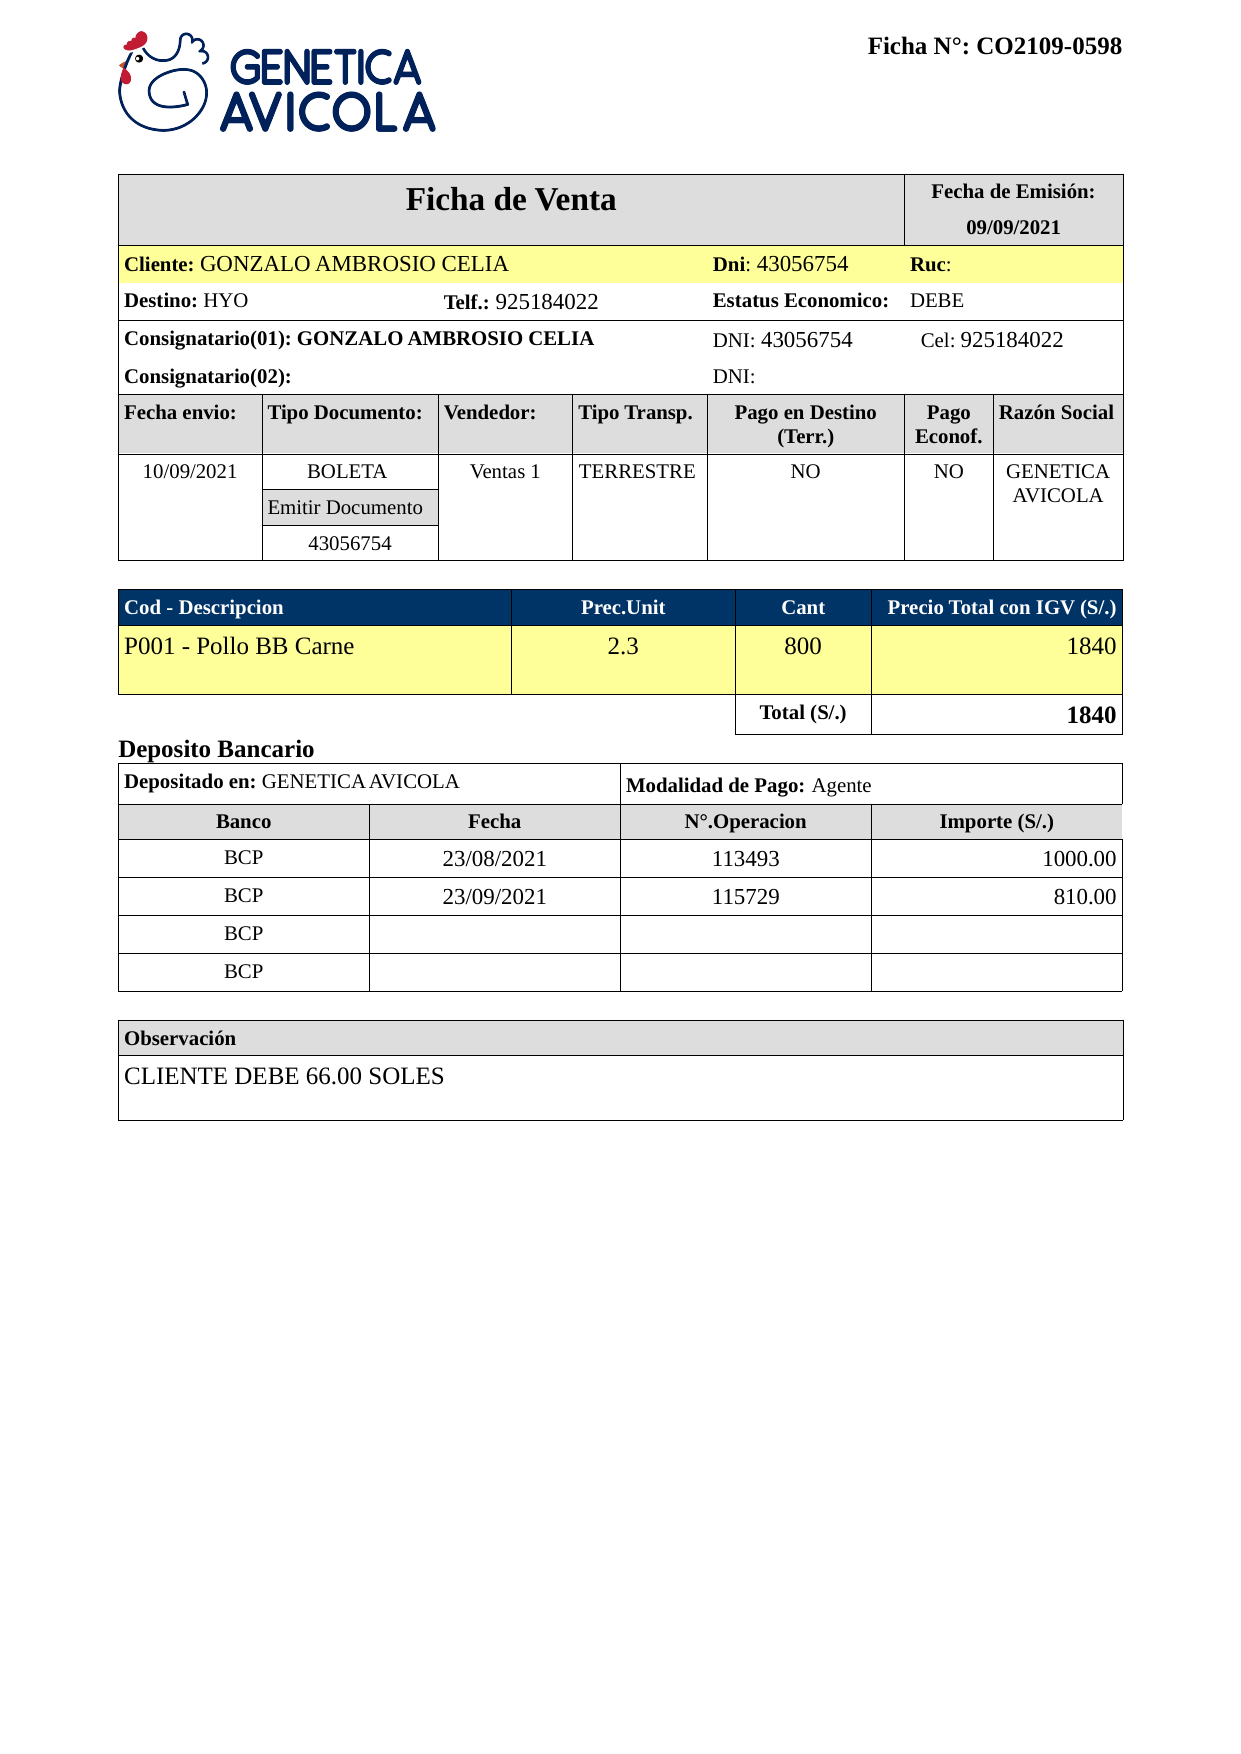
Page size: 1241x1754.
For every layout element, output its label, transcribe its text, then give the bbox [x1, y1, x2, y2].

table_cell Telf.: 925184022 [438, 283, 707, 320]
table_cell BCP [119, 840, 369, 877]
table_cell Pago en Destino (Terr.) [708, 395, 904, 453]
table_cell [370, 954, 620, 991]
table_cell [621, 916, 871, 953]
table_cell 113493 [621, 840, 871, 877]
table_cell Destino: HYO [119, 283, 438, 320]
table_cell 43056754 [263, 526, 438, 560]
table_cell Ventas 1 [439, 455, 572, 560]
table_cell DNI: [707, 358, 1123, 394]
table_cell Pago Econof. [905, 395, 993, 453]
picture [118, 31, 436, 132]
table_cell [511, 695, 735, 734]
table_cell 1840 [872, 626, 1122, 694]
table_cell Banco [119, 805, 369, 839]
table_header Fecha de Emisión: [905, 175, 1123, 209]
table_cell Fecha envio: [119, 395, 262, 453]
table_header Cod - Descripcion [119, 590, 511, 625]
table_cell P001 - Pollo BB Carne [119, 626, 511, 694]
table_header Cant [736, 590, 871, 625]
table_cell BCP [119, 878, 369, 915]
table_cell Importe (S/.) [872, 805, 1122, 839]
table_header Depositado en: GENETICA AVICOLA [119, 764, 620, 803]
table_cell BOLETA [263, 455, 438, 489]
table_cell NO [905, 455, 993, 560]
table_header Precio Total con IGV (S/.) [872, 590, 1122, 625]
table_cell Cliente: GONZALO AMBROSIO CELIA [119, 246, 707, 283]
table_cell Razón Social [994, 395, 1123, 453]
table_cell 23/08/2021 [370, 840, 620, 877]
table_cell 09/09/2021 [905, 209, 1123, 245]
table_cell [872, 916, 1122, 953]
table_cell Tipo Transp. [573, 395, 707, 453]
table_header Observación [119, 1021, 1123, 1055]
table_cell GENETICA AVICOLA [994, 455, 1123, 560]
table_cell CLIENTE DEBE 66.00 SOLES [119, 1056, 1123, 1119]
table_cell BCP [119, 916, 369, 953]
table_cell Cel: 925184022 [915, 321, 1123, 358]
table_cell 23/09/2021 [370, 878, 620, 915]
table_cell [621, 954, 871, 991]
table_cell Consignatario(02): [119, 358, 707, 394]
table_cell TERRESTRE [573, 455, 707, 560]
table_cell Emitir Documento [263, 490, 438, 525]
table_cell 2.3 [512, 626, 735, 694]
table_cell Consignatario(01): GONZALO AMBROSIO CELIA [119, 321, 707, 358]
table_cell Tipo Documento: [263, 395, 438, 453]
table_cell 810.00 [872, 878, 1122, 915]
table_cell Vendedor: [439, 395, 572, 453]
table_cell 10/09/2021 [119, 455, 262, 560]
table_header Modalidad de Pago: Agente [621, 764, 1122, 803]
table_cell BCP [119, 954, 369, 991]
table_header Prec.Unit [512, 590, 735, 625]
table_header Ficha de Venta [119, 175, 904, 245]
table_cell [370, 916, 620, 953]
table_cell DNI: 43056754 [707, 321, 915, 358]
table_cell Total (S/.) [736, 695, 871, 734]
table_cell Fecha [370, 805, 620, 839]
table_cell DEBE [904, 283, 1123, 320]
table_cell Ruc: [904, 246, 1123, 283]
table_cell NO [708, 455, 904, 560]
table_cell 1000.00 [872, 840, 1122, 877]
table_cell Dni: 43056754 [707, 246, 904, 283]
table_cell Estatus Economico: [707, 283, 904, 320]
table_cell [872, 954, 1122, 991]
table_cell 115729 [621, 878, 871, 915]
table_cell 800 [736, 626, 871, 694]
text Deposito Bancario [118, 734, 1122, 763]
table_cell 1840 [872, 695, 1122, 734]
table_cell [118, 695, 511, 734]
table_cell N°.Operacion [621, 805, 871, 839]
